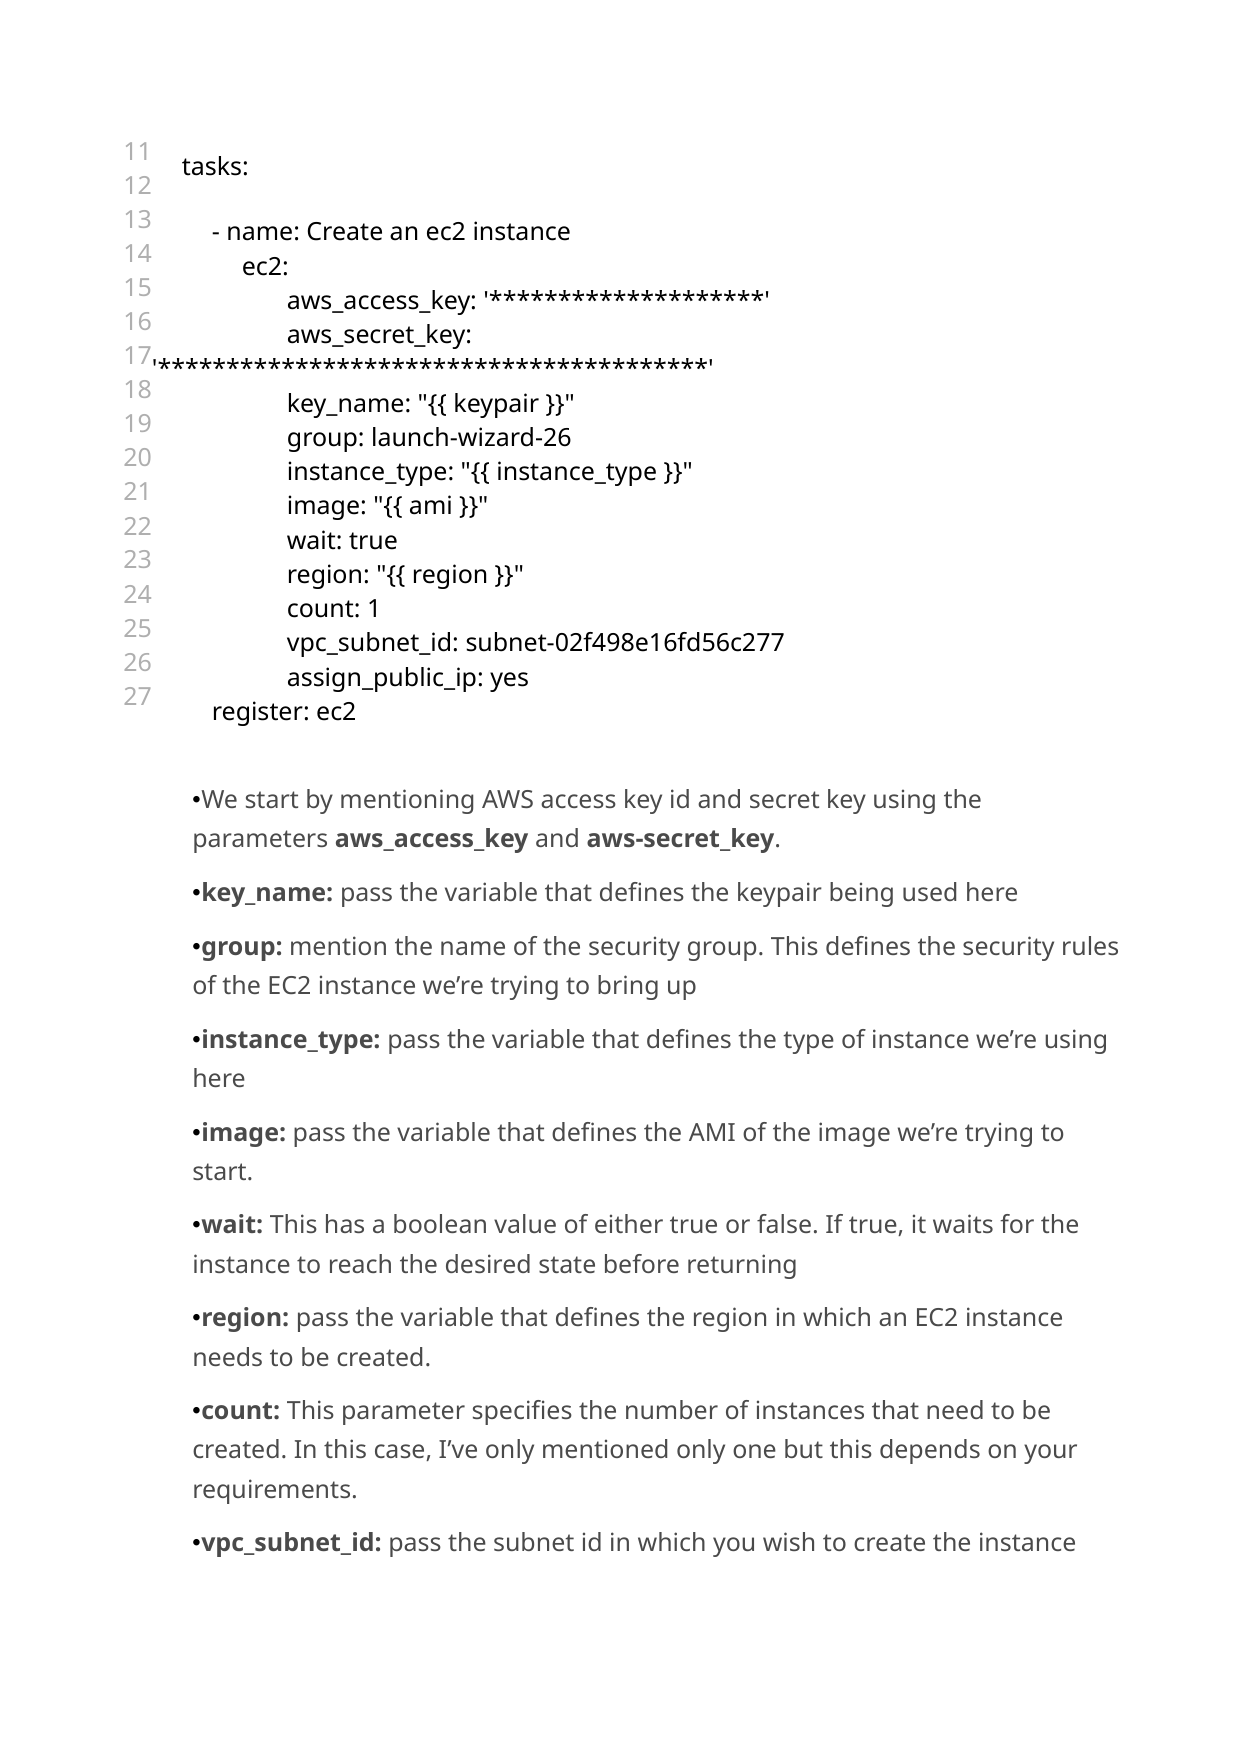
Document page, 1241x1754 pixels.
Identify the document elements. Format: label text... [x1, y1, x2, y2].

list instance_type: pass the variable that defines the type of instance we’re using here [118, 1021, 1122, 1094]
table_header tasks: - name: Create an ec2 instance ec2: aws_access_key: '********************' aws_secret_key: '****************************************' key_name: "{{ keypair }}" group: launch-wizard-26 instance_type: "{{ instance_type }}" image: "{{ ami }}" wait: true region: "{{ region }}" count: 1 vpc_subnet_id: subnet-02f498e16fd56c277 assign_public_ip: yes register: ec2 [152, 118, 1018, 728]
list group: mention the name of the security group. This defines the security rules of the EC2 instance we’re trying to bring up [118, 928, 1122, 1002]
list vpc_subnet_id: pass the subnet id in which you wish to create the instance [118, 1525, 1122, 1559]
list count: This parameter specifies the number of instances that need to be created. In this case, I’ve only mentioned only one but this depends on your requirements. [118, 1393, 1122, 1505]
list region: pass the variable that defines the region in which an EC2 instance needs to be created. [118, 1300, 1122, 1373]
list image: pass the variable that defines the AMI of the image we’re trying to start. [118, 1114, 1122, 1187]
table_header 11 12 13 14 15 16 17 18 19 20 21 22 23 24 25 26 27 [118, 118, 152, 728]
list We start by mentioning AWS access key id and secret key using the parameters aws_access_key and aws-secret_key. [118, 782, 1122, 855]
list wait: This has a boolean value of either true or false. If true, it waits for the instance to reach the desired state before returning [118, 1207, 1122, 1280]
list key_name: pass the variable that defines the keypair being used here [118, 874, 1122, 909]
